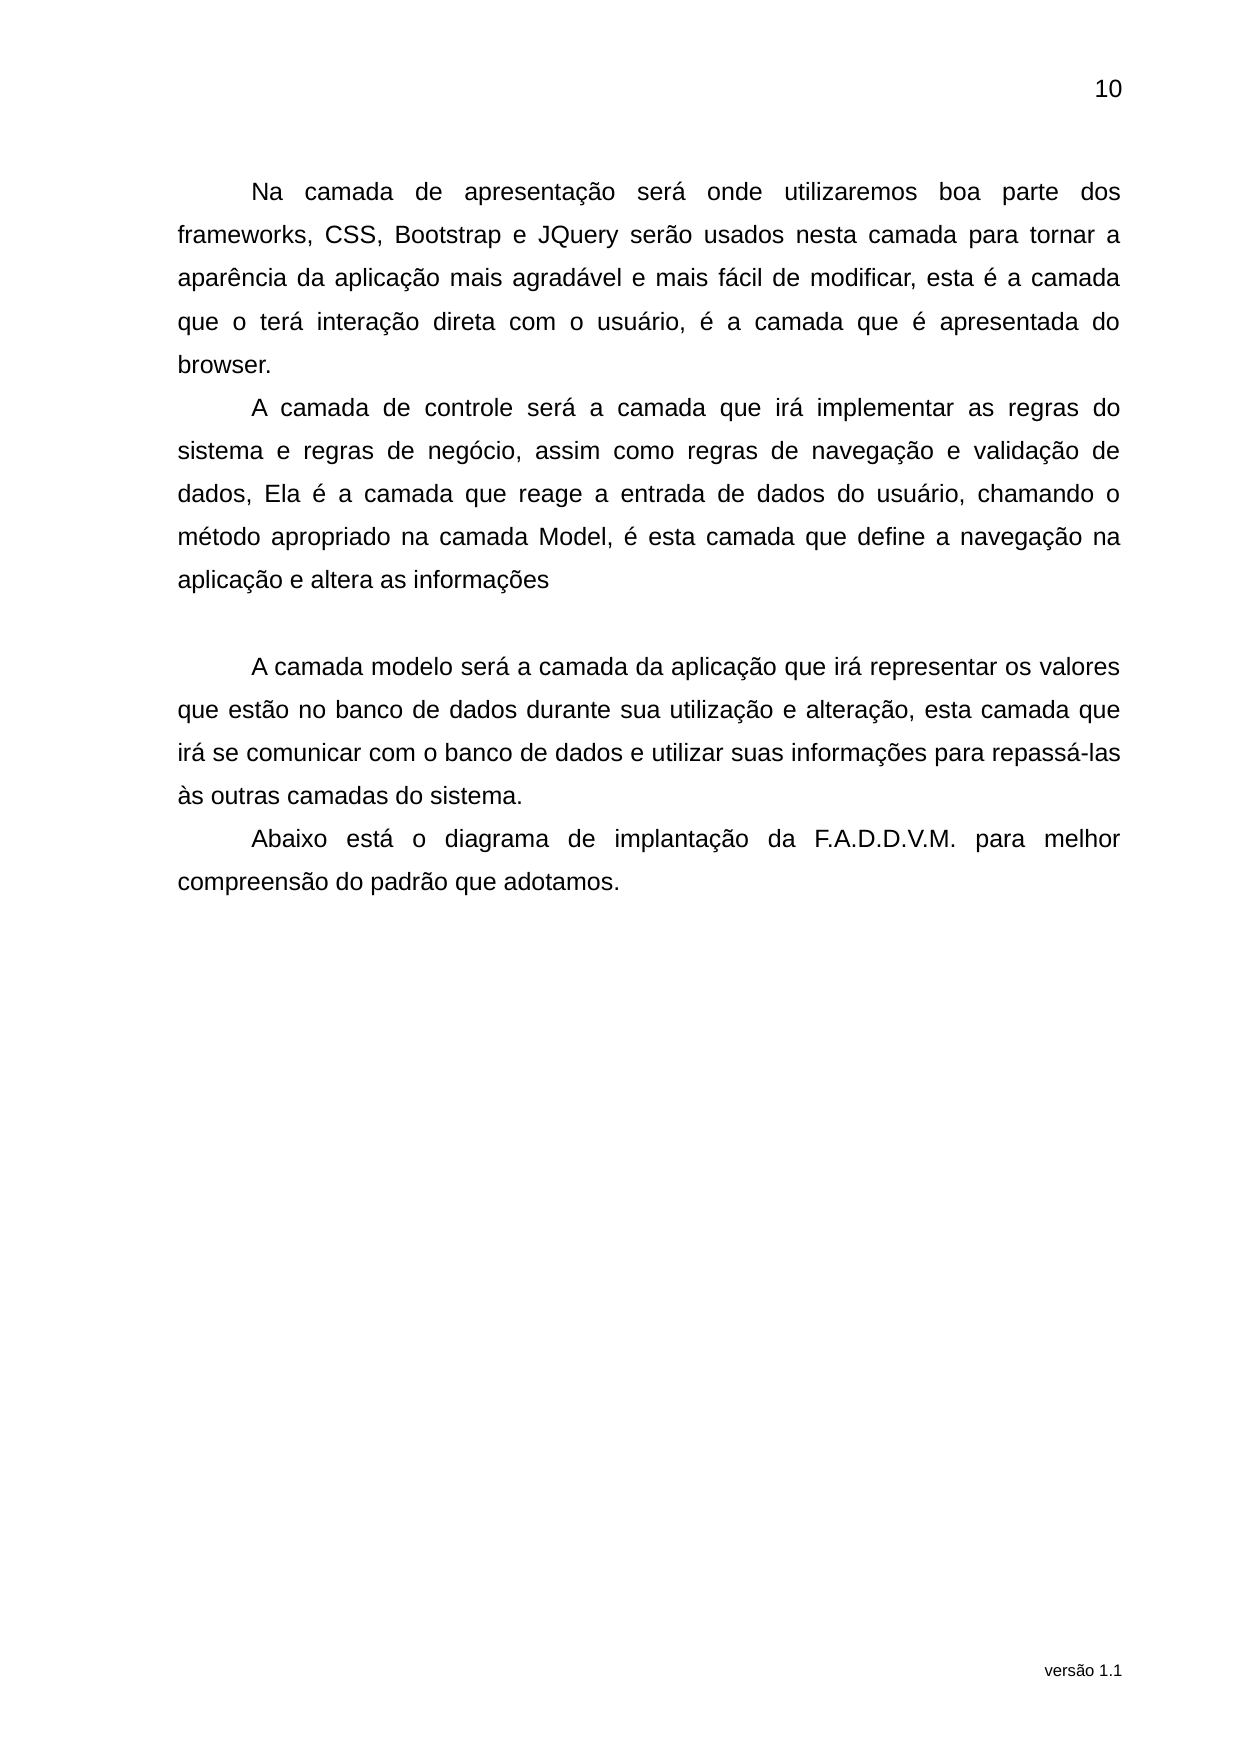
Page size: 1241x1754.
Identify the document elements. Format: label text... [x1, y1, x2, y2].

text A camada modelo será a camada da aplicação que irá representar os valores que estão no banco de dados durante sua utilização e alteração, esta camada que irá se comunicar com o banco de dados e utilizar suas informações para repassá-las às outras camadas do sistema. [177, 652, 1122, 810]
text A camada de controle será a camada que irá implementar as regras do sistema e regras de negócio, assim como regras de navegação e validação de dados, Ela é a camada que reage a entrada de dados do usuário, chamando o método apropriado na camada Model, é esta camada que define a navegação na aplicação e altera as informações [177, 393, 1122, 594]
text Na camada de apresentação será onde utilizaremos boa parte dos frameworks, CSS, Bootstrap e JQuery serão usados nesta camada para tornar a aparência da aplicação mais agradável e mais fácil de modificar, esta é a camada que o terá interação direta com o usuário, é a camada que é apresentada do browser. [177, 177, 1122, 378]
text Abaixo está o diagrama de implantação da F.A.D.D.V.M. para melhor compreensão do padrão que adotamos. [177, 824, 1122, 896]
